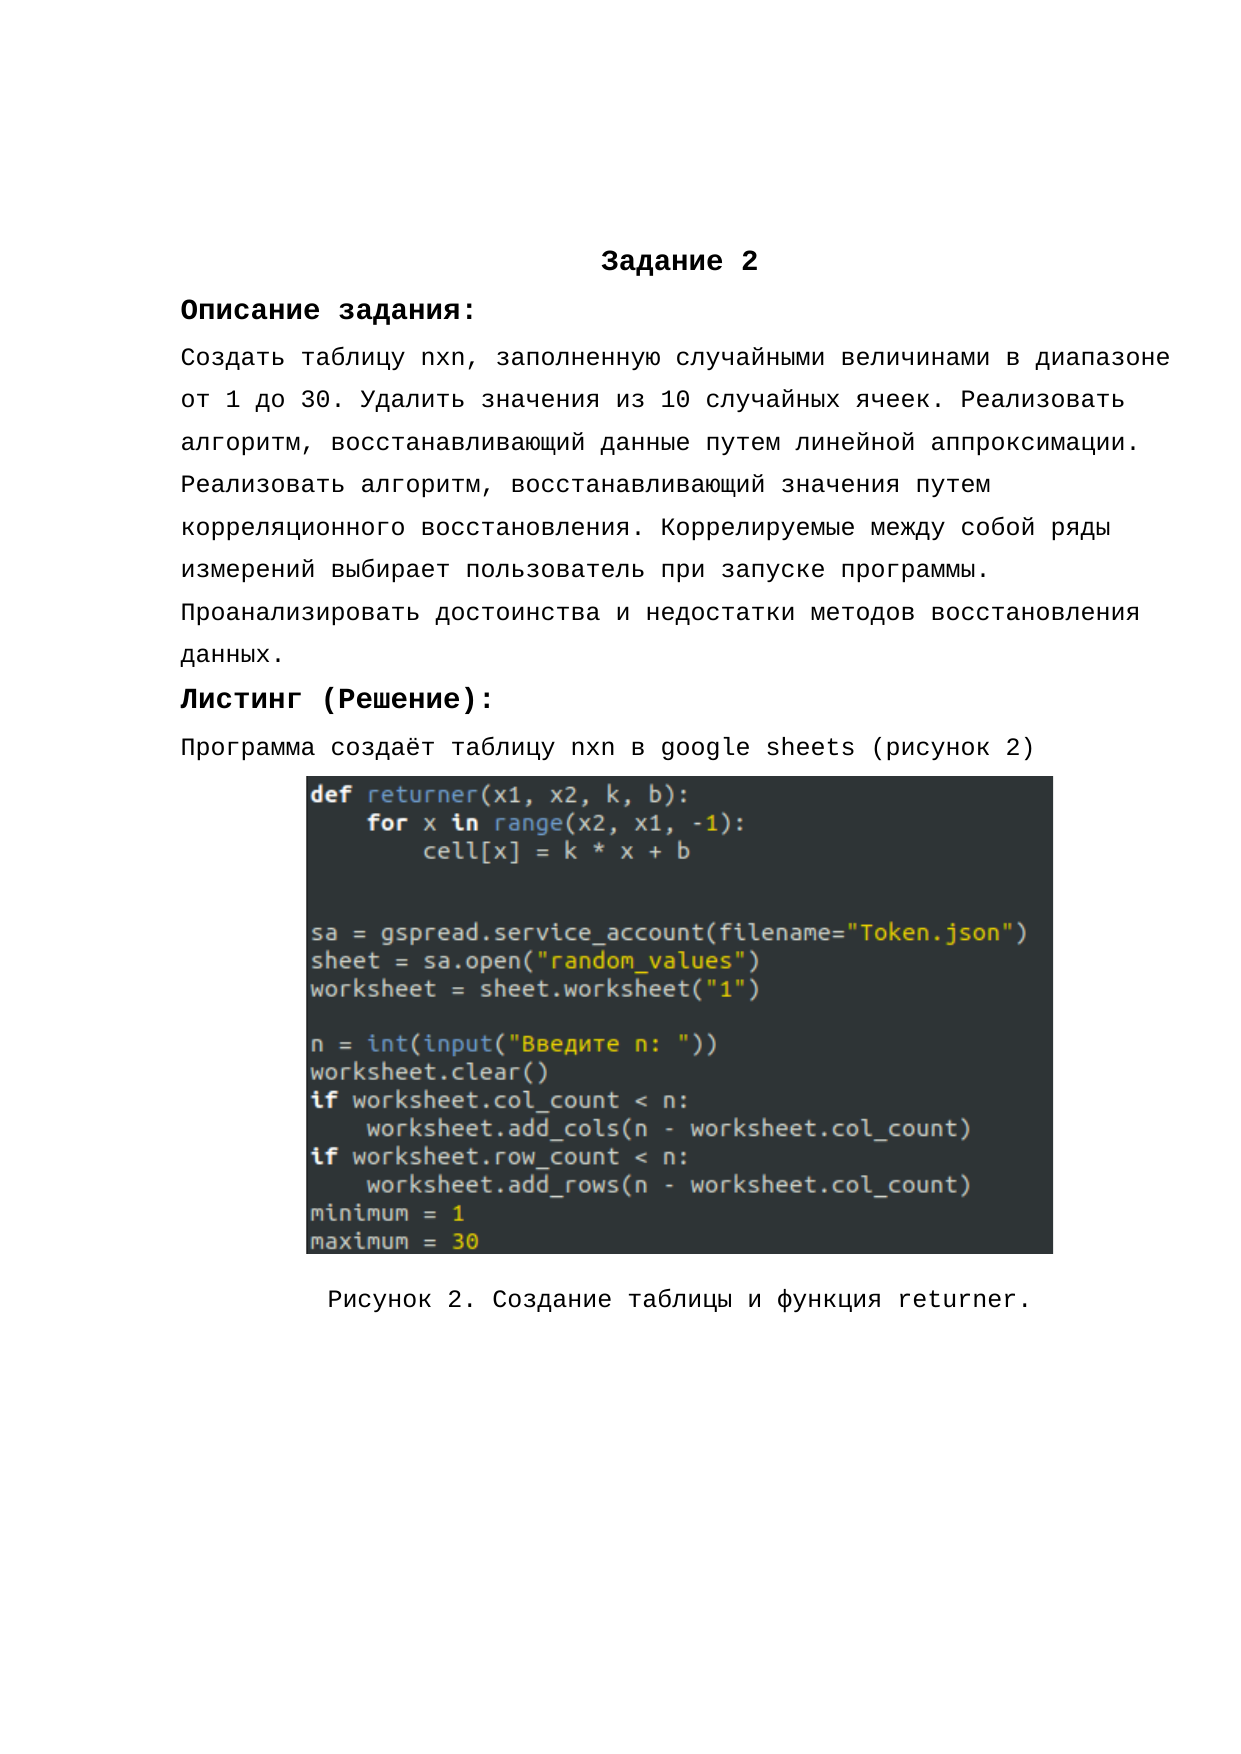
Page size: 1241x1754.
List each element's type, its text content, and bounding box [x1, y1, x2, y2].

text Описание задания: [180, 295, 1179, 328]
text Программа создаёт таблицу nxn в google sheets (рисунок 2) [180, 734, 1179, 762]
text Создать таблицу nxn, заполненную случайными величинами в диапазоне от 1 до 30. Удалить значения из 10 случайных ячеек. Реализовать алгоритм, восстанавливающий данные путем линейной аппроксимации. Реализовать алгоритм, восстанавливающий значения путем корреляционного восстановления. Коррелируемые между собой ряды измерений выбирает пользователь при запуске программы. Проанализировать достоинства и недостатки методов восстановления данных. [180, 344, 1179, 670]
text Листинг (Решение): [180, 684, 1179, 718]
text Рисунок 2. Создание таблицы и функция returner. [180, 1287, 1179, 1315]
picture [306, 776, 1054, 1254]
text Задание 2 [180, 246, 1179, 279]
